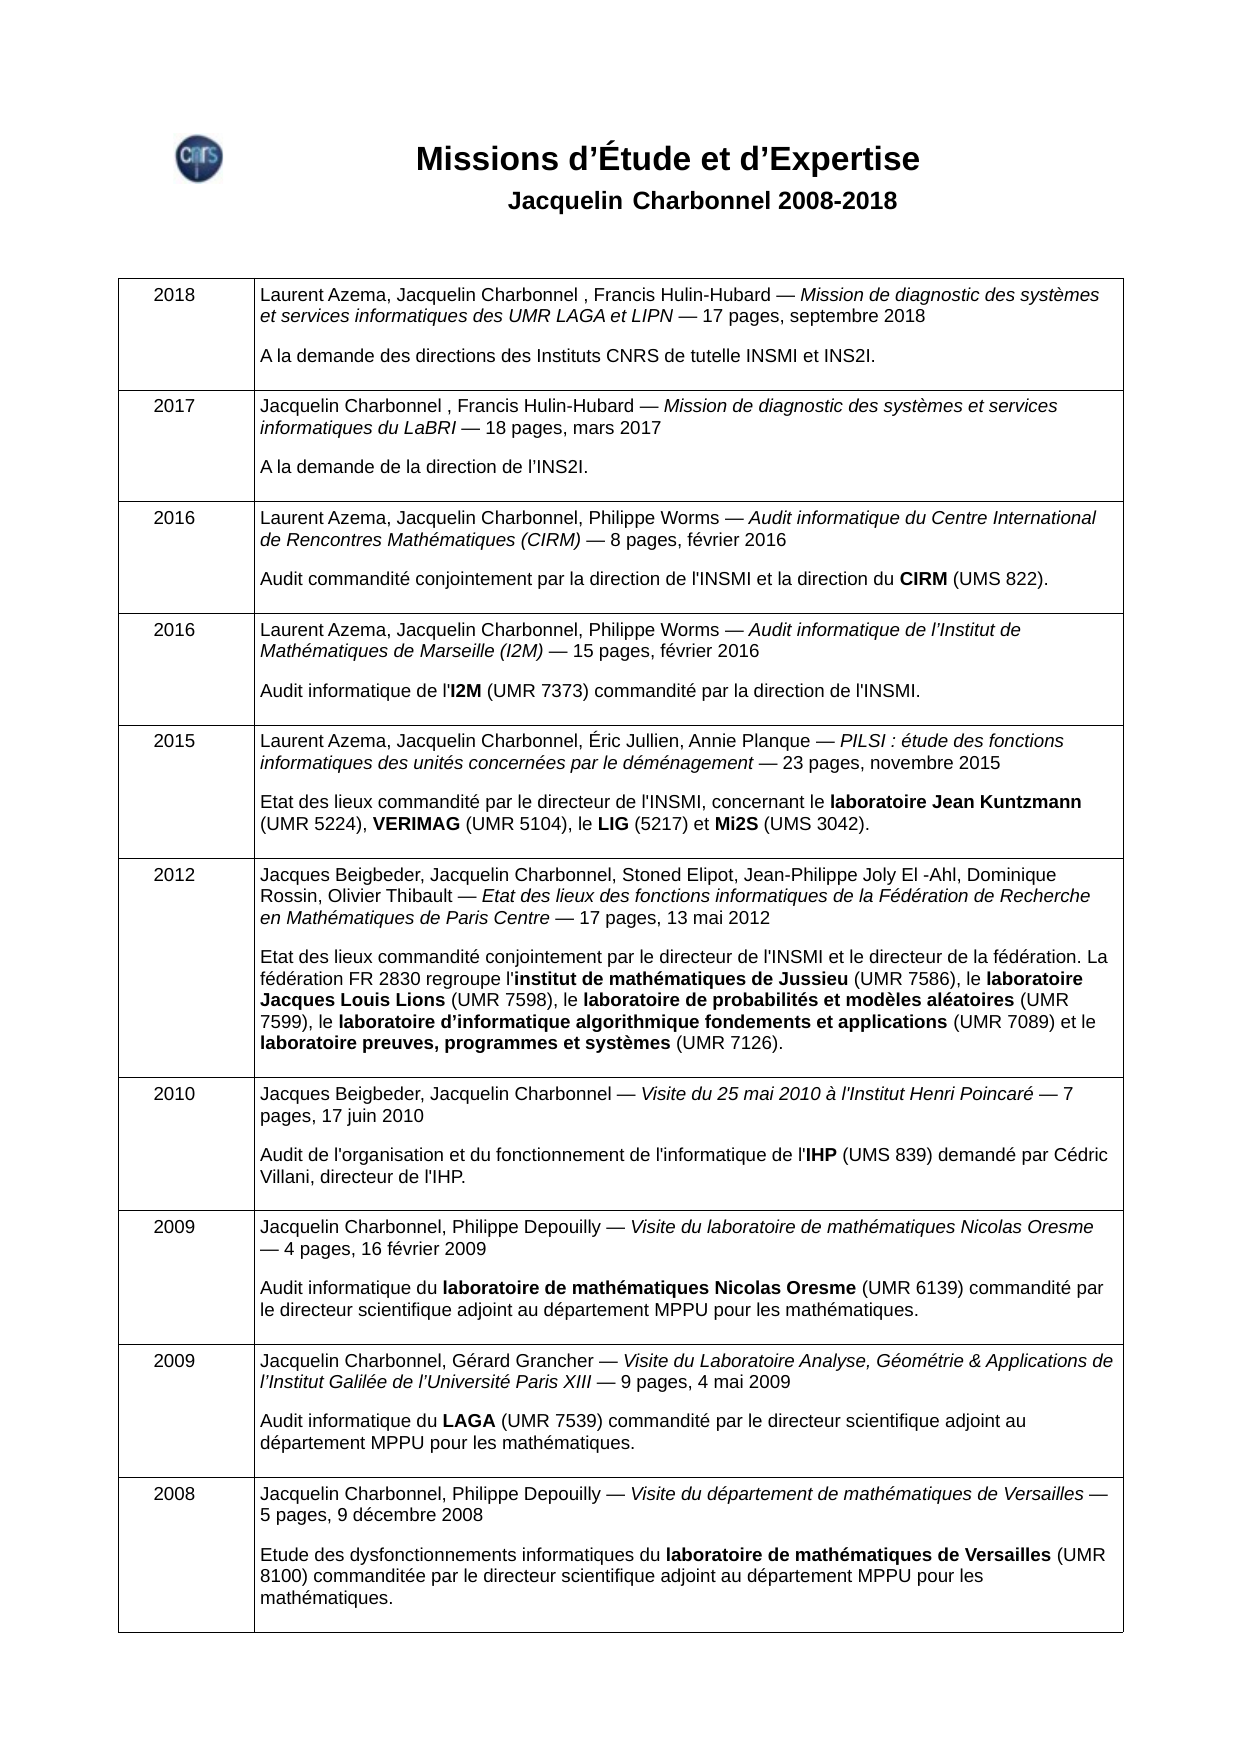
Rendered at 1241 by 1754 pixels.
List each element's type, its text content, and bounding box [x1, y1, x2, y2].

table_cell Jacquelin Charbonnel, Gérard Grancher ― Visite du Laboratoire Analyse, Géométrie & Applications de l’Institut Galilée de l’Université Paris XIII ― 9 pages, 4 mai 2009 Audit informatique du LAGA (UMR 7539) commandité par le directeur scientifique adjoint au département MPPU pour les mathématiques. [255, 1345, 1123, 1477]
picture [173, 133, 224, 184]
table_cell 2017 [119, 391, 254, 501]
table_cell 2008 [119, 1478, 254, 1632]
table_header 2018 [119, 279, 254, 389]
table_cell 2010 [119, 1078, 254, 1210]
table_cell 2009 [119, 1211, 254, 1344]
table_cell 2012 [119, 859, 254, 1077]
table_cell Jacquelin Charbonnel, Philippe Depouilly ― Visite du laboratoire de mathématiques Nicolas Oresme ― 4 pages, 16 février 2009 Audit informatique du laboratoire de mathématiques Nicolas Oresme (UMR 6139) commandité par le directeur scientifique adjoint au département MPPU pour les mathématiques. [255, 1211, 1123, 1344]
table_cell Jacquelin Charbonnel , Francis Hulin-Hubard ― Mission de diagnostic des systèmes et services informatiques du LaBRI ― 18 pages, mars 2017 A la demande de la direction de l’INS2I. [255, 391, 1123, 501]
table_header Laurent Azema, Jacquelin Charbonnel , Francis Hulin-Hubard ― Mission de diagnostic des systèmes et services informatiques des UMR LAGA et LIPN ― 17 pages, septembre 2018 A la demande des directions des Instituts CNRS de tutelle INSMI et INS2I. [255, 279, 1123, 389]
table_cell 2009 [119, 1345, 254, 1477]
table_cell 2015 [119, 726, 254, 858]
subtitle Missions d’Étude et d’Expertise Jacquelin Charbonnel 2008-2018 [118, 139, 1122, 216]
table_cell 2016 [119, 614, 254, 724]
table_cell Laurent Azema, Jacquelin Charbonnel, Philippe Worms ― Audit informatique de l’Institut de Mathématiques de Marseille (I2M) ― 15 pages, février 2016 Audit informatique de l'I2M (UMR 7373) commandité par la direction de l'INSMI. [255, 614, 1123, 724]
table_cell Jacques Beigbeder, Jacquelin Charbonnel, Stoned Elipot, Jean-Philippe Joly El -Ahl, Dominique Rossin, Olivier Thibault ― Etat des lieux des fonctions informatiques de la Fédération de Recherche en Mathématiques de Paris Centre ― 17 pages, 13 mai 2012 Etat des lieux commandité conjointement par le directeur de l'INSMI et le directeur de la fédération. La fédération FR 2830 regroupe l'institut de mathématiques de Jussieu (UMR 7586), le laboratoire Jacques Louis Lions (UMR 7598), le laboratoire de probabilités et modèles aléatoires (UMR 7599), le laboratoire d’informatique algorithmique fondements et applications (UMR 7089) et le laboratoire preuves, programmes et systèmes (UMR 7126). [255, 859, 1123, 1077]
table_cell Jacques Beigbeder, Jacquelin Charbonnel ― Visite du 25 mai 2010 à l'Institut Henri Poincaré ― 7 pages, 17 juin 2010 Audit de l'organisation et du fonctionnement de l'informatique de l'IHP (UMS 839) demandé par Cédric Villani, directeur de l'IHP. [255, 1078, 1123, 1210]
table_cell Laurent Azema, Jacquelin Charbonnel, Philippe Worms ― Audit informatique du Centre International de Rencontres Mathématiques (CIRM) ― 8 pages, février 2016 Audit commandité conjointement par la direction de l'INSMI et la direction du CIRM (UMS 822). [255, 502, 1123, 613]
table_cell Laurent Azema, Jacquelin Charbonnel, Éric Jullien, Annie Planque ― PILSI : étude des fonctions informatiques des unités concernées par le déménagement ― 23 pages, novembre 2015 Etat des lieux commandité par le directeur de l'INSMI, concernant le laboratoire Jean Kuntzmann (UMR 5224), VERIMAG (UMR 5104), le LIG (5217) et Mi2S (UMS 3042). [255, 726, 1123, 858]
table_cell 2016 [119, 502, 254, 613]
table_cell Jacquelin Charbonnel, Philippe Depouilly ― Visite du département de mathématiques de Versailles ― 5 pages, 9 décembre 2008 Etude des dysfonctionnements informatiques du laboratoire de mathématiques de Versailles (UMR 8100) commanditée par le directeur scientifique adjoint au département MPPU pour les mathématiques. [255, 1478, 1123, 1632]
